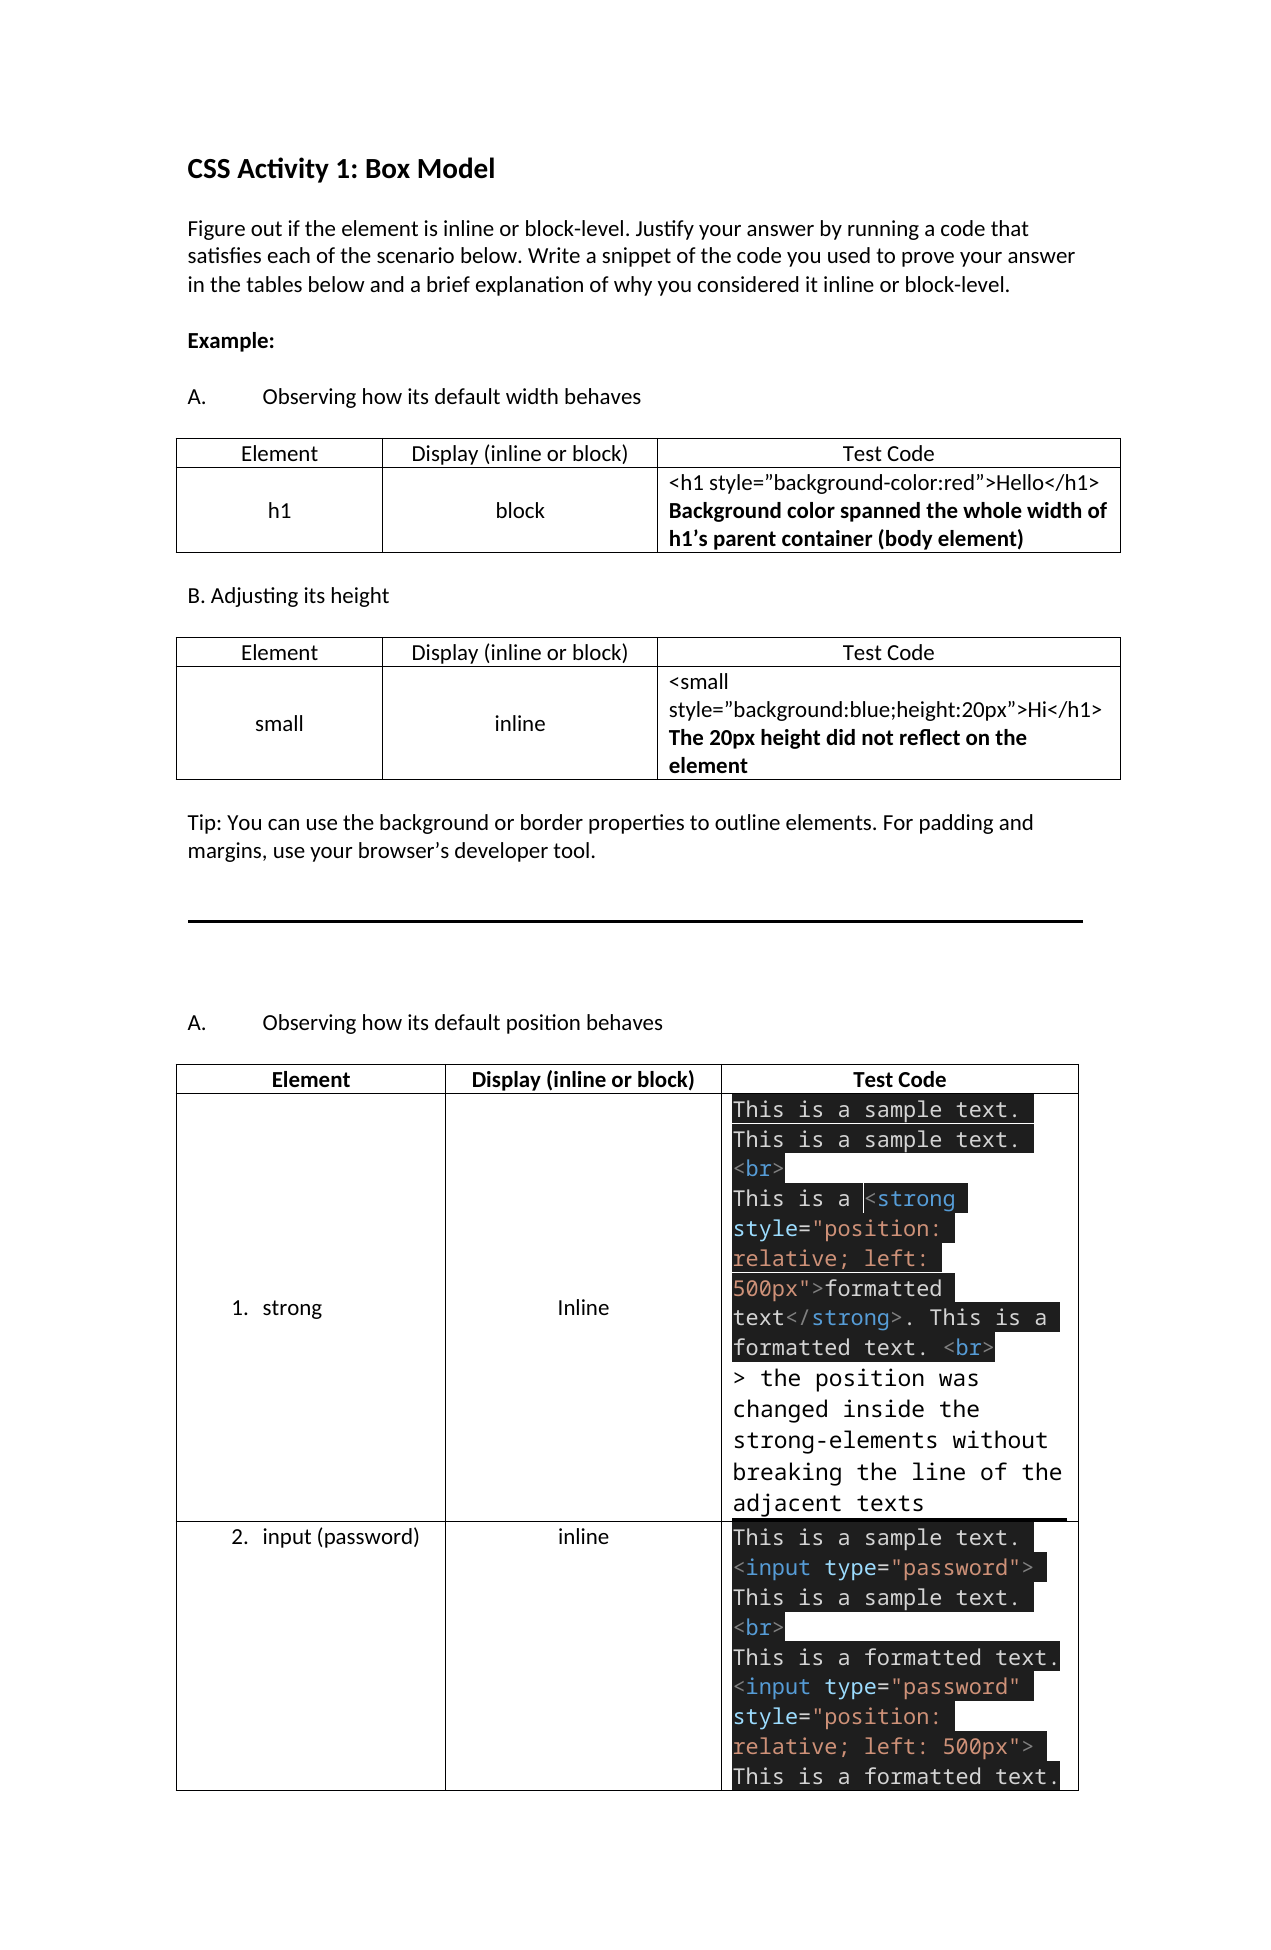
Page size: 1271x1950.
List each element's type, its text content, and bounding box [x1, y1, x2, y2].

text Tip: You can use the background or border properties to outline elements. For padding and margins, use your browser’s developer tool. [187, 808, 1083, 864]
table_cell strong [177, 1094, 445, 1521]
table_header Element [177, 638, 188, 666]
table_cell small [177, 667, 382, 779]
table_cell input (password) [177, 1522, 445, 1790]
table_header Element [434, 1065, 445, 1093]
table_header Test Code [1067, 1065, 1078, 1093]
table_cell inline [383, 667, 657, 779]
table_header Element [177, 1065, 188, 1093]
text Figure out if the element is inline or block-level. Justify your answer by running a code that satisfies each of the scenario below. Write a snippet of the code you used to prove your answer in the tables below and a brief explanation of why you considered it inline or block-level. [187, 214, 1083, 298]
table_header Test Code [722, 1065, 732, 1093]
table_header Element [371, 439, 382, 467]
table_cell h1 [177, 468, 382, 552]
table_cell Inline [446, 1094, 721, 1521]
table_cell block [383, 468, 657, 552]
text B. Adjusting its height [187, 581, 1083, 609]
table_header Test Code [1109, 638, 1120, 666]
table_cell inline [446, 1522, 721, 1790]
table_header Test Code [658, 638, 669, 666]
list Observing how its default width behaves [187, 382, 1083, 410]
table_header Test Code [1109, 439, 1120, 467]
text Example: [187, 326, 1083, 354]
list Observing how its default position behaves [187, 1008, 1083, 1036]
table_header Test Code [658, 439, 669, 467]
table_header Element [177, 439, 188, 467]
table_header Element [371, 638, 382, 666]
text CSS Activity 1: Box Model [187, 150, 1083, 186]
